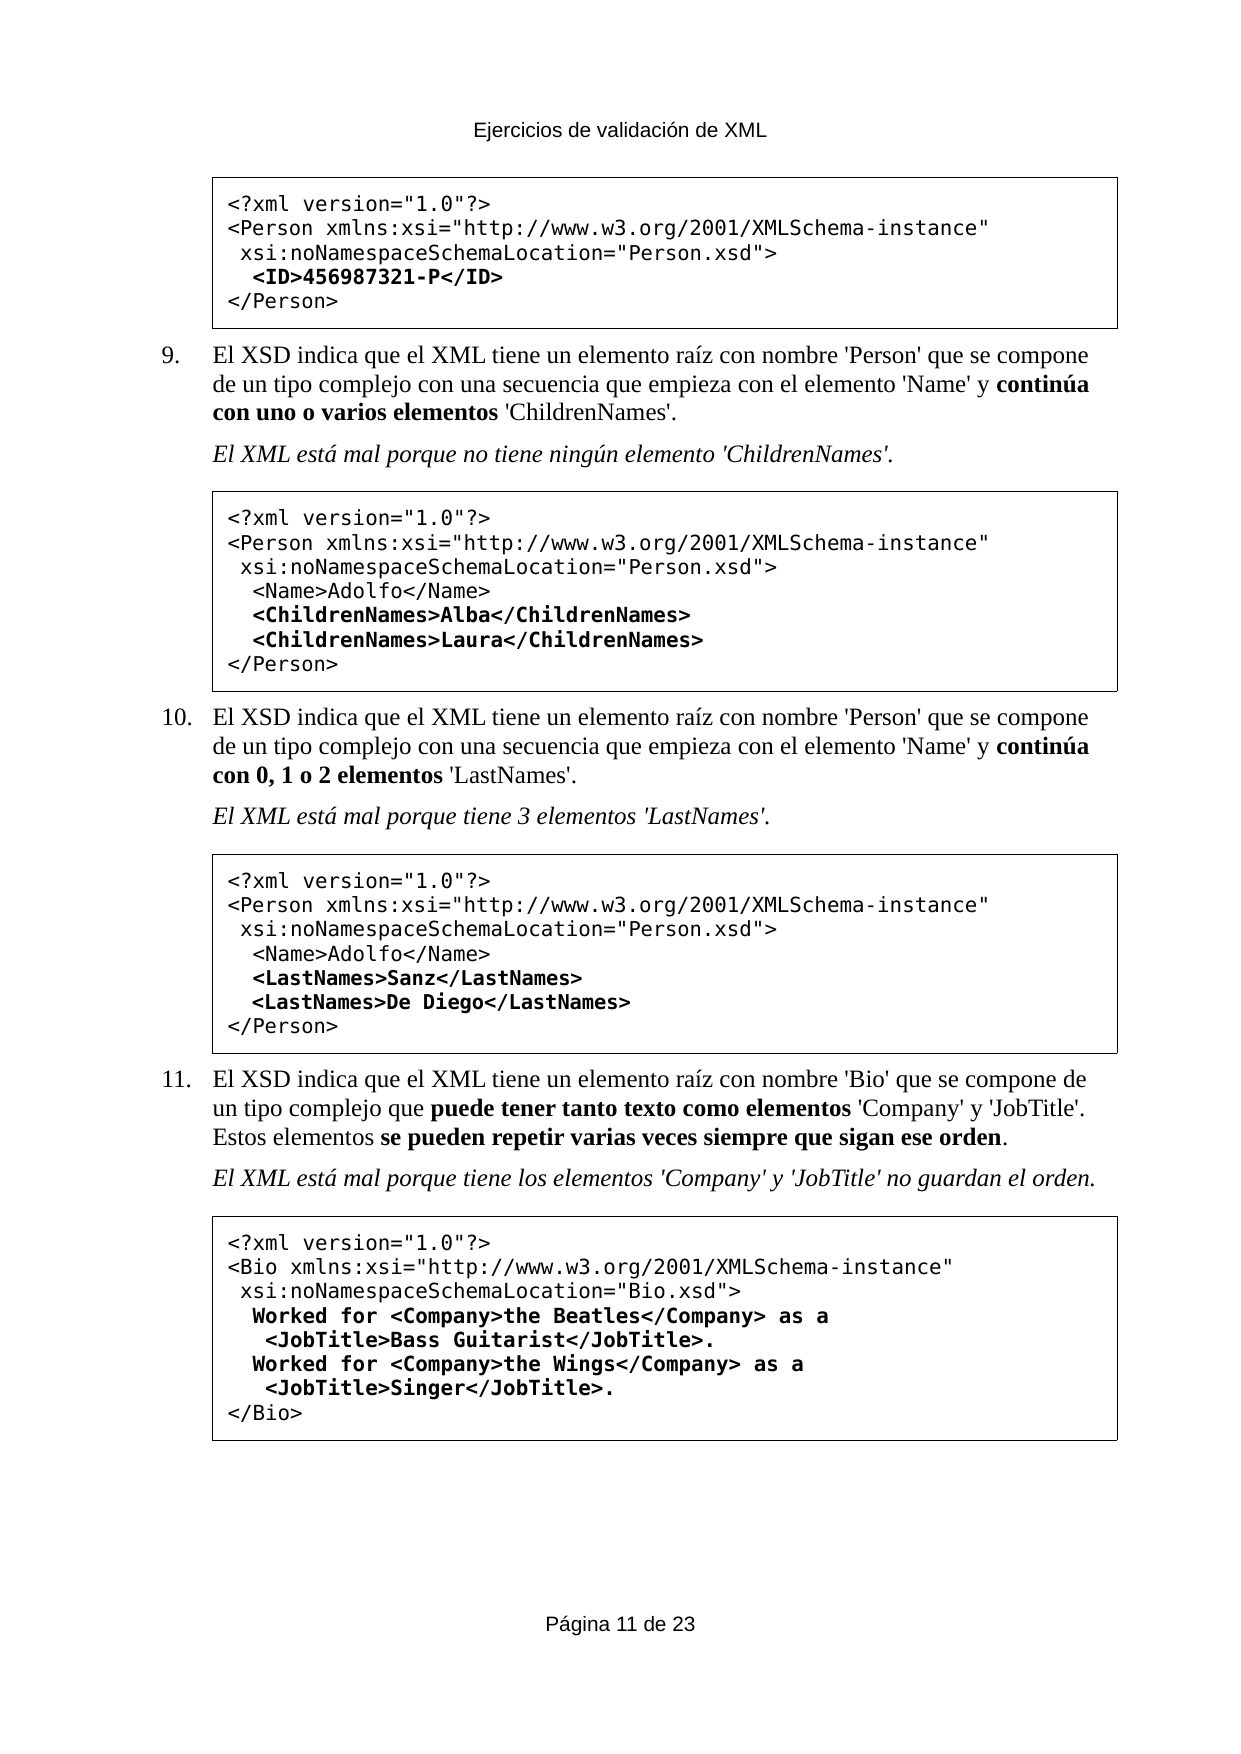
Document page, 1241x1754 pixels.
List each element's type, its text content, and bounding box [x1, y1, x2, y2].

table_cell <?xml version="1.0"?> <Person xmlns:xsi="http://www.w3.org/2001/XMLSchema-instance" xsi:noNamespaceSchemaLocation="Person.xsd"> <Name>Adolfo</Name> <LastNames>Sanz</LastNames> <LastNames>De Diego</LastNames> </Person> [207, 848, 1123, 1059]
table_cell [118, 1210, 207, 1446]
table_cell [118, 172, 207, 334]
table_cell [118, 1059, 207, 1210]
table_cell El XSD indica que el XML tiene un elemento raíz con nombre 'Person' que se compone de un tipo complejo con una secuencia que empieza con el elemento 'Name' y continúa con 0, 1 o 2 elementos 'LastNames'. El XML está mal porque tiene 3 elementos 'LastNames'. [207, 697, 1123, 848]
table_cell <?xml version="1.0"?> <Person xmlns:xsi="http://www.w3.org/2001/XMLSchema-instance" xsi:noNamespaceSchemaLocation="Person.xsd"> <Name>Adolfo</Name> <ChildrenNames>Alba</ChildrenNames> <ChildrenNames>Laura</ChildrenNames> </Person> [207, 486, 1123, 697]
table_cell <?xml version="1.0"?> <Bio xmlns:xsi="http://www.w3.org/2001/XMLSchema-instance" xsi:noNamespaceSchemaLocation="Bio.xsd"> Worked for <Company>the Beatles</Company> as a <JobTitle>Bass Guitarist</JobTitle>. Worked for <Company>the Wings</Company> as a <JobTitle>Singer</JobTitle>. </Bio> [207, 1210, 1123, 1446]
table_cell <?xml version="1.0"?> <Person xmlns:xsi="http://www.w3.org/2001/XMLSchema-instance" xsi:noNamespaceSchemaLocation="Person.xsd"> <ID>456987321-P</ID> </Person> [207, 172, 1123, 334]
table_cell [118, 697, 207, 848]
table_cell El XSD indica que el XML tiene un elemento raíz con nombre 'Person' que se compone de un tipo complejo con una secuencia que empieza con el elemento 'Name' y continúa con uno o varios elementos 'ChildrenNames'. El XML está mal porque no tiene ningún elemento 'ChildrenNames'. [207, 334, 1123, 486]
table_cell [118, 486, 207, 697]
table_cell [118, 334, 207, 486]
table_cell [118, 848, 207, 1059]
table_cell El XSD indica que el XML tiene un elemento raíz con nombre 'Bio' que se compone de un tipo complejo que puede tener tanto texto como elementos 'Company' y 'JobTitle'. Estos elementos se pueden repetir varias veces siempre que sigan ese orden. El XML está mal porque tiene los elementos 'Company' y 'JobTitle' no guardan el orden. [207, 1059, 1123, 1210]
